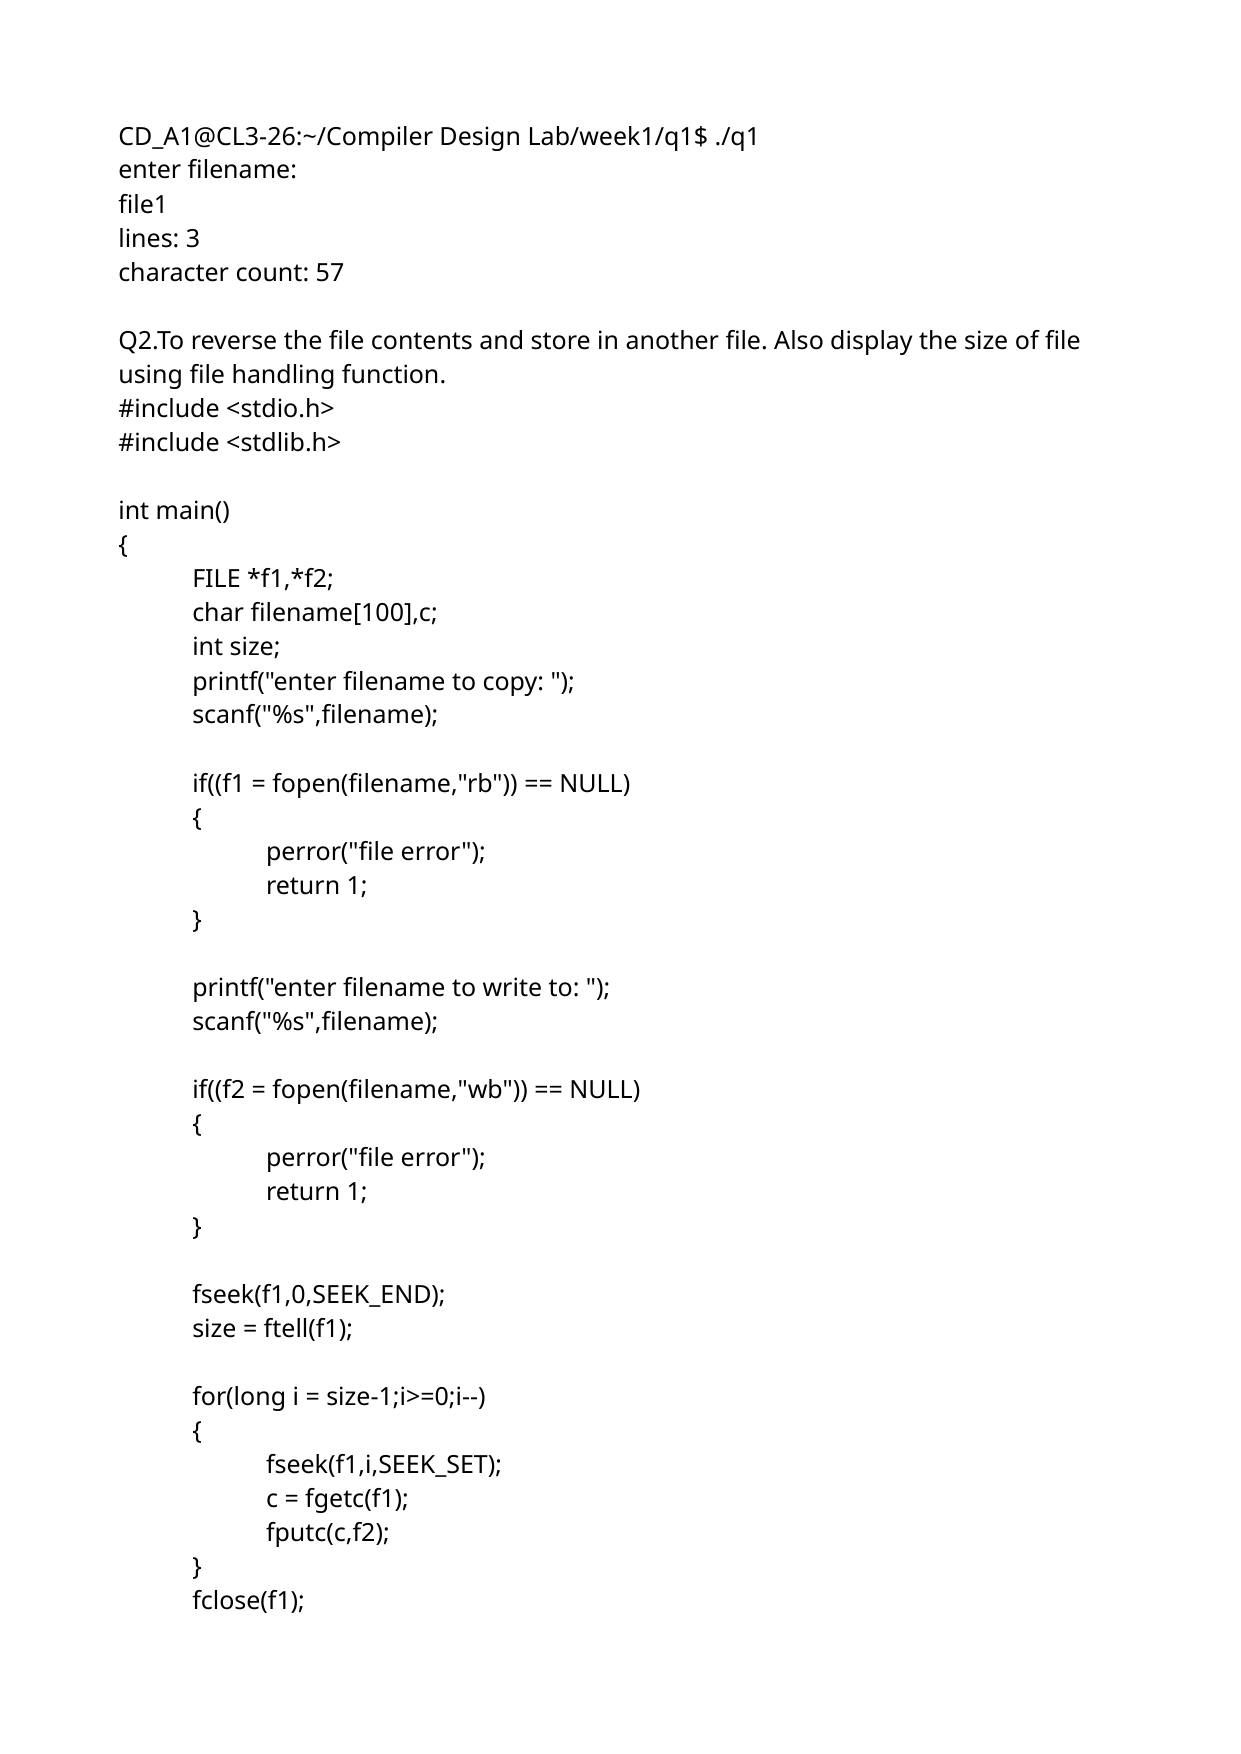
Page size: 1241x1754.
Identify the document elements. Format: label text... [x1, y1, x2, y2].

text { [118, 1106, 1122, 1140]
text if((f2 = fopen(filename,"wb")) == NULL) [118, 1072, 1122, 1106]
text fputc(c,f2); [118, 1515, 1122, 1549]
text fclose(f1); [118, 1583, 1122, 1617]
text character count: 57 [118, 254, 1122, 288]
text if((f1 = fopen(filename,"rb")) == NULL) [118, 765, 1122, 799]
text { [118, 527, 1122, 561]
text enter filename: [118, 152, 1122, 186]
text file1 [118, 186, 1122, 220]
text { [118, 1412, 1122, 1447]
text perror("file error"); [118, 1140, 1122, 1174]
text scanf("%s",filename); [118, 1004, 1122, 1038]
text perror("file error"); [118, 833, 1122, 867]
text #include <stdlib.h> [118, 425, 1122, 459]
text #include <stdio.h> [118, 391, 1122, 425]
text printf("enter filename to copy: "); [118, 663, 1122, 697]
text CD_A1@CL3-26:~/Compiler Design Lab/week1/q1$ ./q1 [118, 118, 1122, 152]
text { [118, 799, 1122, 833]
text } [118, 902, 1122, 936]
text } [118, 1208, 1122, 1242]
text char filename[100],c; [118, 595, 1122, 629]
text fseek(f1,i,SEEK_SET); [118, 1447, 1122, 1481]
text Q2.To reverse the file contents and store in another file. Also display the size of file using file handling function. [118, 322, 1122, 391]
text printf("enter filename to write to: "); [118, 970, 1122, 1004]
text return 1; [118, 1174, 1122, 1208]
text int size; [118, 629, 1122, 663]
text } [118, 1549, 1122, 1583]
text c = fgetc(f1); [118, 1481, 1122, 1515]
text size = ftell(f1); [118, 1310, 1122, 1344]
text FILE *f1,*f2; [118, 561, 1122, 595]
text lines: 3 [118, 220, 1122, 254]
text for(long i = size-1;i>=0;i--) [118, 1378, 1122, 1412]
text scanf("%s",filename); [118, 697, 1122, 731]
text int main() [118, 493, 1122, 527]
text return 1; [118, 867, 1122, 902]
text fseek(f1,0,SEEK_END); [118, 1276, 1122, 1310]
